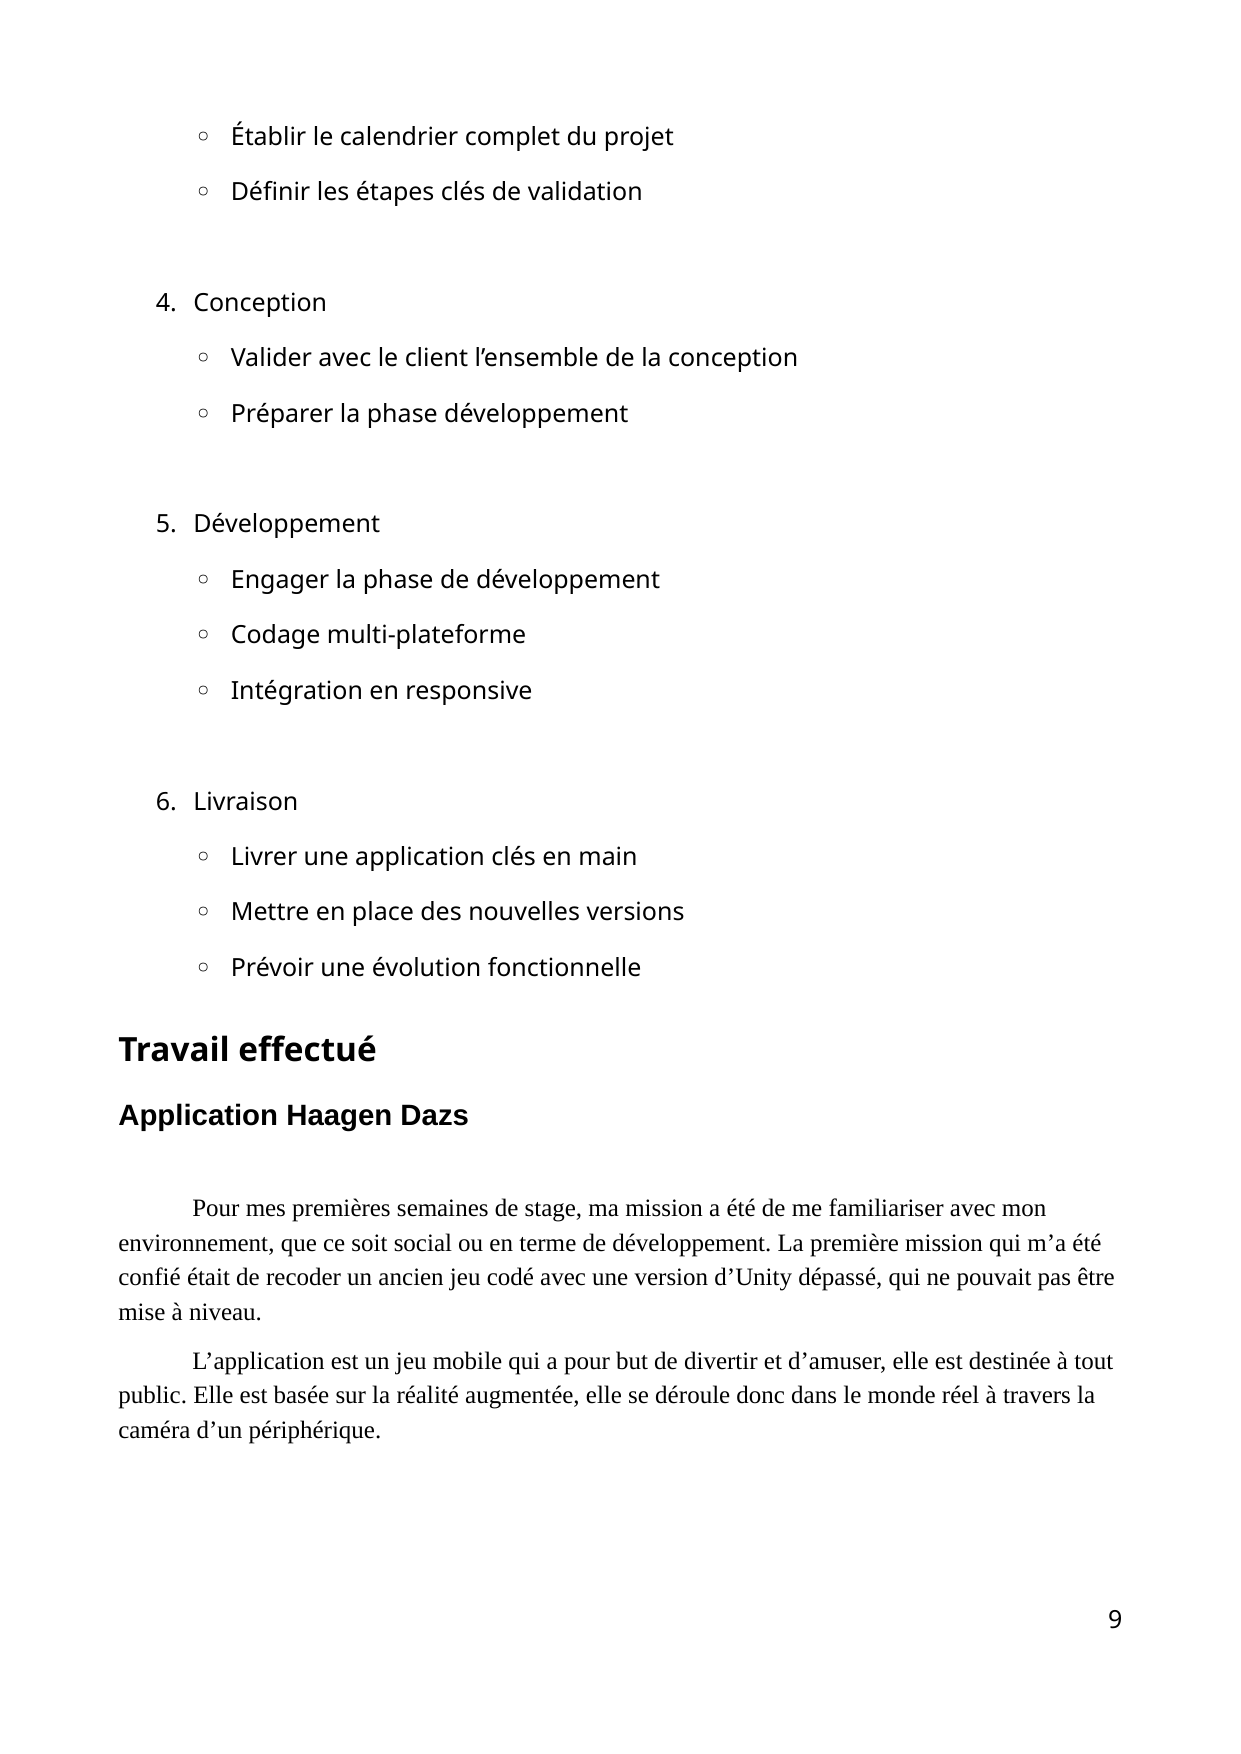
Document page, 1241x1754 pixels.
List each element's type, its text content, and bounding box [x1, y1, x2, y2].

list Établir le calendrier complet du projet [193, 118, 1122, 152]
list Intégration en responsive [193, 672, 1122, 706]
text L’application est un jeu mobile qui a pour but de divertir et d’amuser, elle est destinée à tout public. Elle est basée sur la réalité augmentée, elle se déroule donc dans le monde réel à travers la caméra d’un périphérique. [118, 1346, 1122, 1444]
list Valider avec le client l’ensemble de la conception [193, 340, 1122, 374]
list Codage multi-plateforme [193, 617, 1122, 651]
list Conception [156, 284, 1122, 318]
list Livraison [156, 783, 1122, 817]
text Pour mes premières semaines de stage, ma mission a été de me familiariser avec mon environnement, que ce soit social ou en terme de développement. La première mission qui m’a été confié était de recoder un ancien jeu codé avec une version d’Unity dépassé, qui ne pouvait pas être mise à niveau. [118, 1193, 1122, 1326]
subtitle Travail effectué [118, 1026, 1122, 1071]
list Mettre en place des nouvelles versions [193, 894, 1122, 928]
list Définir les étapes clés de validation [193, 173, 1122, 208]
list Développement [156, 506, 1122, 540]
list Engager la phase de développement [193, 561, 1122, 596]
subtitle Application Haagen Dazs [118, 1098, 1122, 1132]
list Livrer une application clés en main [193, 838, 1122, 873]
list Prévoir une évolution fonctionnelle [193, 949, 1122, 983]
list Préparer la phase développement [193, 395, 1122, 429]
